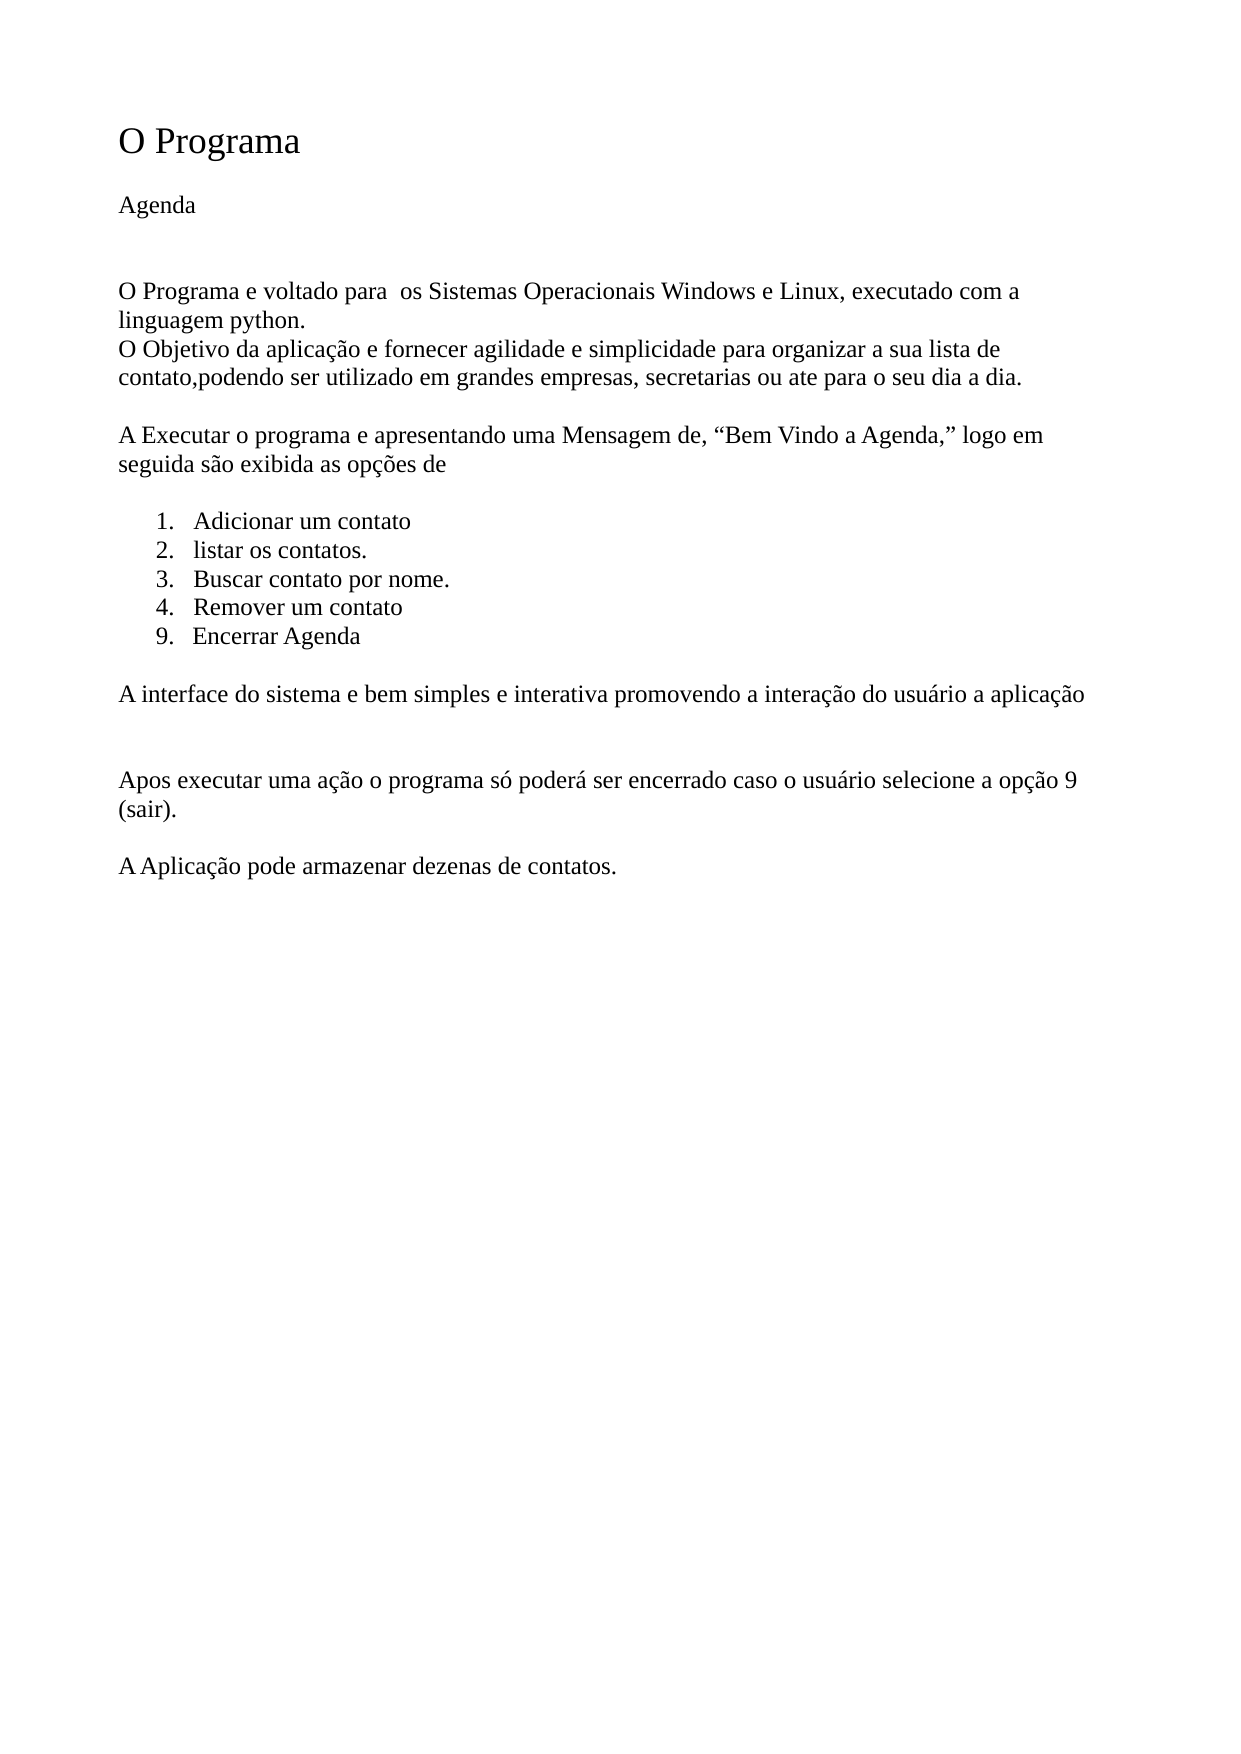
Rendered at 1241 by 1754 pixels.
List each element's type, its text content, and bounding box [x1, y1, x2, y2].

text A Aplicação pode armazenar dezenas de contatos. [118, 851, 1122, 880]
text 9. Encerrar Agenda [118, 621, 1122, 650]
text Apos executar uma ação o programa só poderá ser encerrado caso o usuário selecione a opção 9 (sair). [118, 765, 1122, 822]
list Remover um contato [156, 592, 1122, 621]
list Adicionar um contato [156, 506, 1122, 535]
text O Programa e voltado para os Sistemas Operacionais Windows e Linux, executado com a linguagem python. [118, 276, 1122, 334]
list listar os contatos. [156, 535, 1122, 564]
text A interface do sistema e bem simples e interativa promovendo a interação do usuário a aplicação [118, 679, 1122, 707]
text A Executar o programa e apresentando uma Mensagem de, “Bem Vindo a Agenda,” logo em seguida são exibida as opções de [118, 420, 1122, 477]
text Agenda [118, 190, 1122, 219]
text O Programa [118, 118, 1122, 161]
list Buscar contato por nome. [156, 564, 1122, 592]
text O Objetivo da aplicação e fornecer agilidade e simplicidade para organizar a sua lista de contato,podendo ser utilizado em grandes empresas, secretarias ou ate para o seu dia a dia. [118, 334, 1122, 391]
